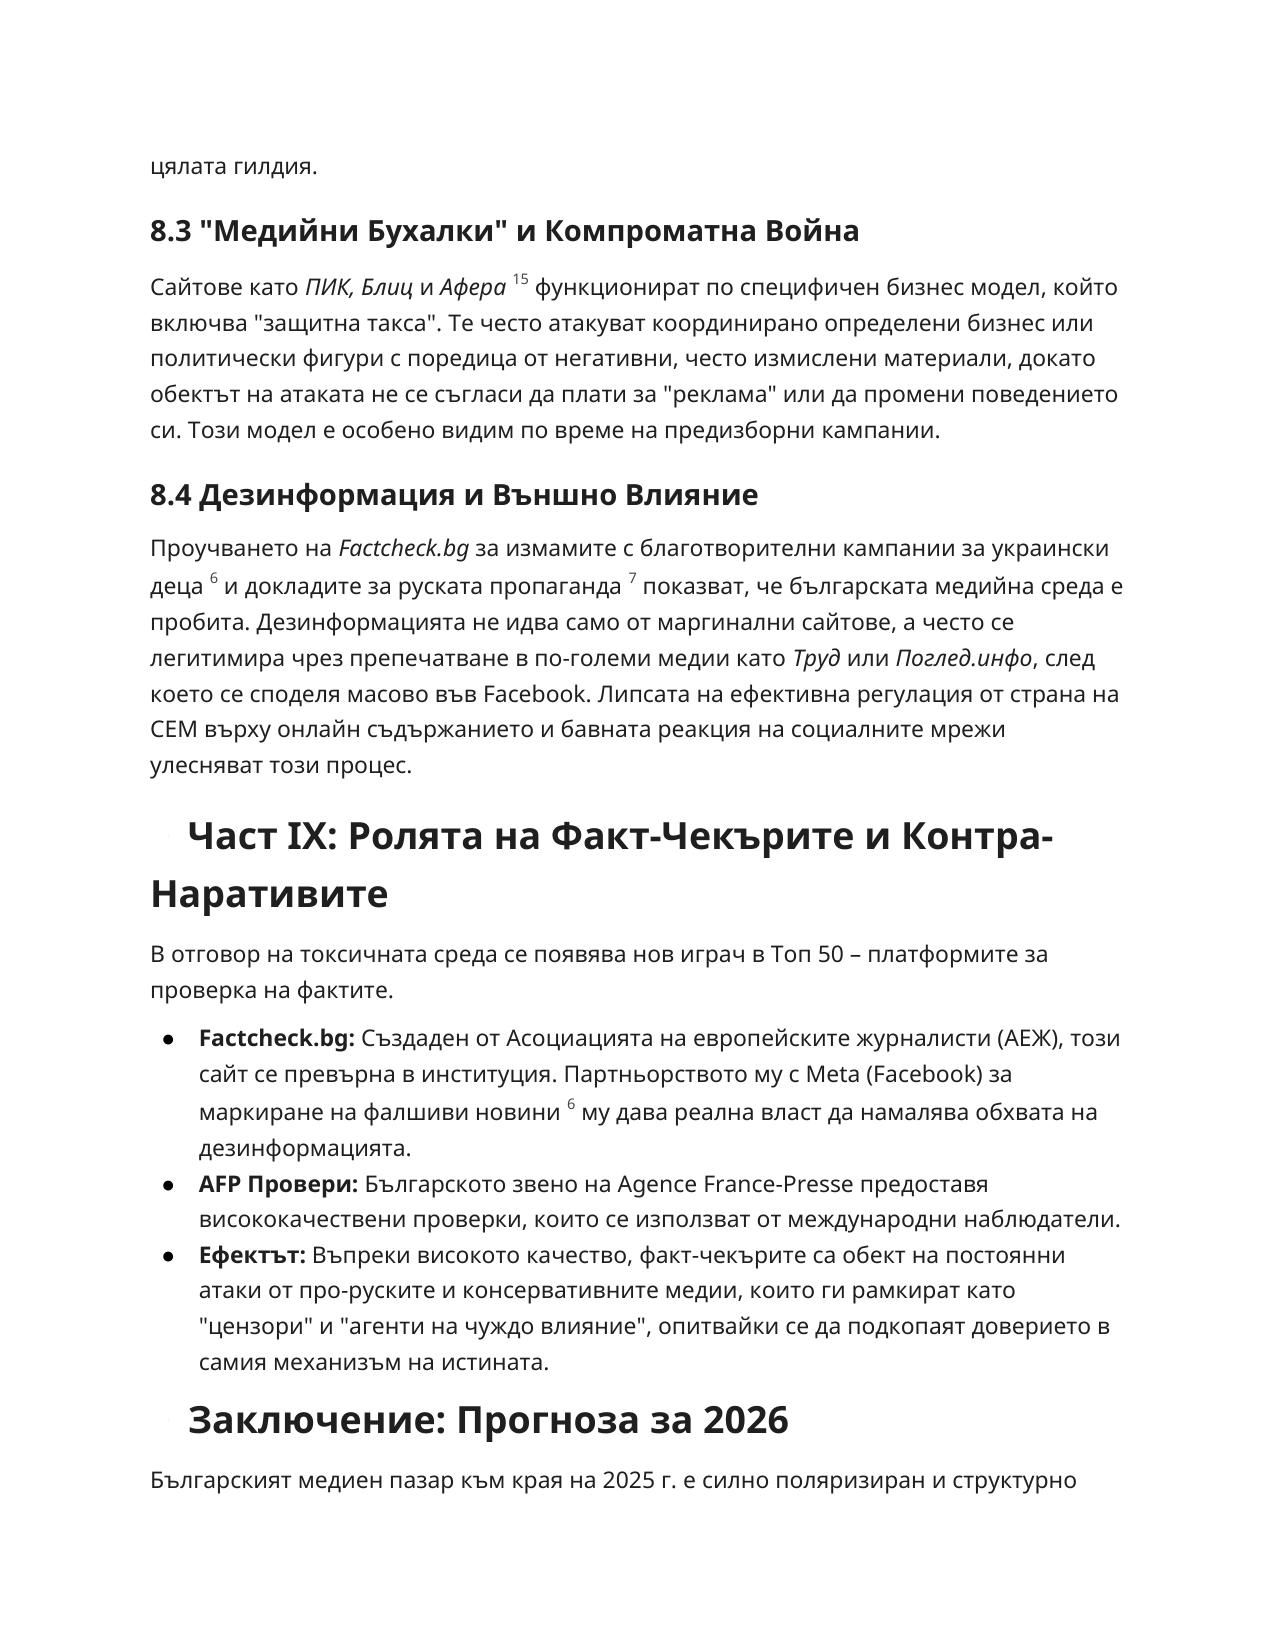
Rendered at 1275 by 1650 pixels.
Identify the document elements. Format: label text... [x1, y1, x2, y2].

list Ефектът: Въпреки високото качество, факт-чекърите са обект на постоянни атаки от про-руските и консервативните медии, които ги рамкират като "цензори" и "агенти на чуждо влияние", опитвайки се да подкопаят доверието в самия механизъм на истината. [161, 1239, 1125, 1377]
list Factcheck.bg: Създаден от Асоциацията на европейските журналисти (АЕЖ), този сайт се превърна в институция. Партньорството му с Meta (Facebook) за маркиране на фалшиви новини 6 му дава реална власт да намалява обхвата на дезинформацията. [161, 1022, 1125, 1163]
text цялата гилдия. [150, 150, 1125, 181]
subtitle Част IX: Ролята на Факт-Чекърите и Контра-Наративите [150, 809, 1125, 919]
text Проучването на Factcheck.bg за измамите с благотворителни кампании за украински деца 6 и докладите за руската пропаганда 7 показват, че българската медийна среда е пробита. Дезинформацията не идва само от маргинални сайтове, а често се легитимира чрез препечатване в по-големи медии като Труд или Поглед.инфо, след което се споделя масово във Facebook. Липсата на ефективна регулация от страна на СЕМ върху онлайн съдържанието и бавната реакция на социалните мрежи улесняват този процес. [150, 532, 1125, 780]
subtitle 8.4 Дезинформация и Външно Влияние [150, 474, 1125, 514]
text В отговор на токсичната среда се появява нов играч в Топ 50 – платформите за проверка на фактите. [150, 938, 1125, 1005]
list AFP Провери: Българското звено на Agence France-Presse предоставя висококачествени проверки, които се използват от международни наблюдатели. [161, 1168, 1125, 1234]
subtitle 8.3 "Медийни Бухалки" и Компроматна Война [150, 211, 1125, 250]
subtitle Заключение: Прогноза за 2026 [150, 1394, 1125, 1445]
text Българският медиен пазар към края на 2025 г. е силно поляризиран и структурно [150, 1464, 1125, 1496]
text Сайтове като ПИК, Блиц и Афера 15 функционират по специфичен бизнес модел, който включва "защитна такса". Те често атакуват координирано определени бизнес или политически фигури с поредица от негативни, често измислени материали, докато обектът на атаката не се съгласи да плати за "реклама" или да промени поведението си. Този модел е особено видим по време на предизборни кампании. [150, 268, 1125, 445]
